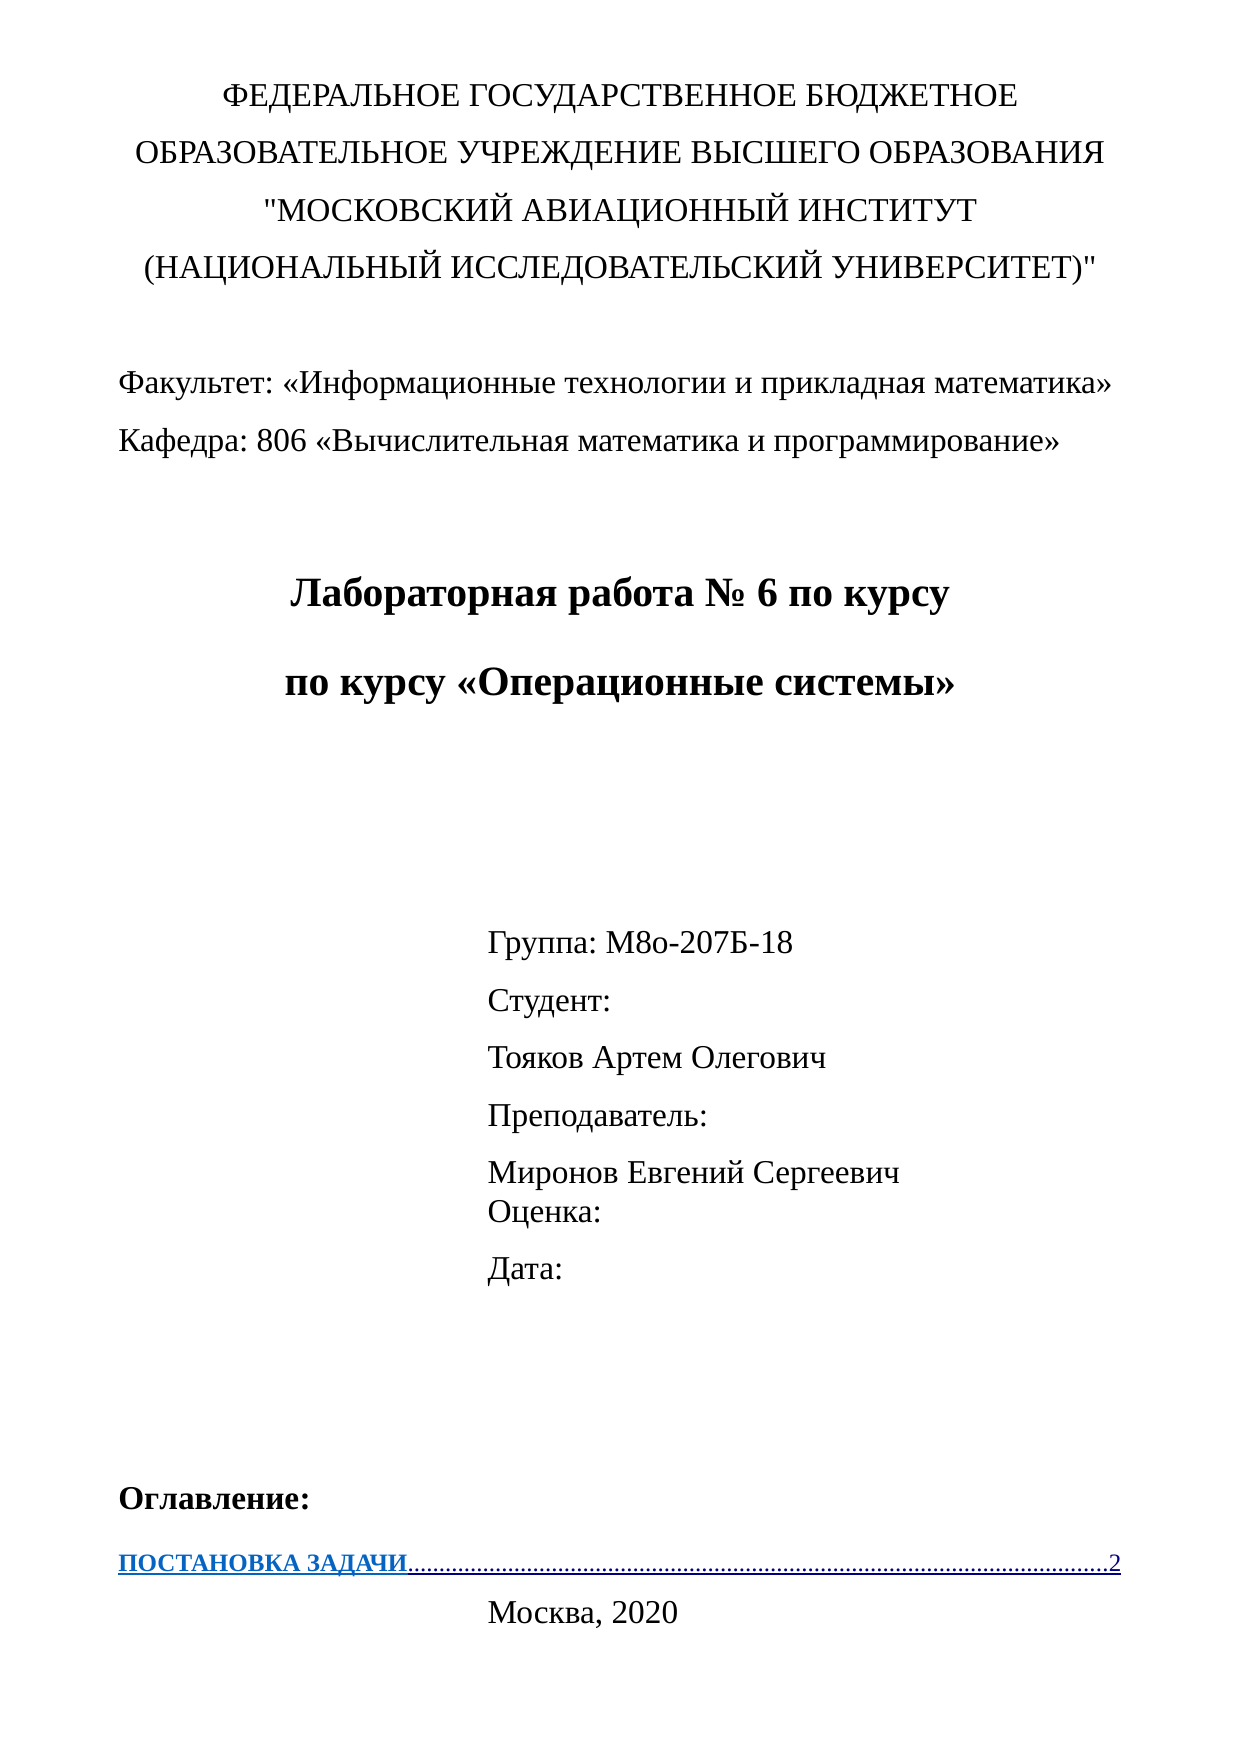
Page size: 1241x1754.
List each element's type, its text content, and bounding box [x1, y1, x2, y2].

text Оценка: [487, 1191, 1122, 1229]
text Дата: [487, 1249, 1122, 1287]
text Преподаватель: [487, 1095, 1122, 1134]
text Кафедра: 806 «Вычислительная математика и программирование» [118, 420, 1122, 458]
text Факультет: «Информационные технологии и прикладная математика» [118, 362, 1122, 401]
text ПОСТАНОВКА ЗАДАЧИ 2 [118, 1548, 1122, 1577]
text Группа: M8o-207Б-18 [118, 923, 1122, 961]
text Тояков Артем Олегович [487, 1038, 1122, 1076]
text Миронов Евгений Сергеевич [118, 1153, 1122, 1191]
text Оглавление: [118, 1479, 1122, 1517]
text Лабораторная работа № 6 по курсу [118, 567, 1122, 615]
text ФЕДЕРАЛЬНОЕ ГОСУДАРСТВЕННОЕ БЮДЖЕТНОЕ ОБРАЗОВАТЕЛЬНОЕ УЧРЕЖДЕНИЕ ВЫСШЕГО ОБРАЗОВАНИЯ "МОСКОВСКИЙ АВИАЦИОННЫЙ ИНСТИТУТ (НАЦИОНАЛЬНЫЙ ИССЛЕДОВАТЕЛЬСКИЙ УНИВЕРСИТЕТ)" [118, 75, 1122, 286]
text по курсу «Операционные системы» [118, 656, 1122, 704]
text Студент: [487, 980, 1122, 1019]
